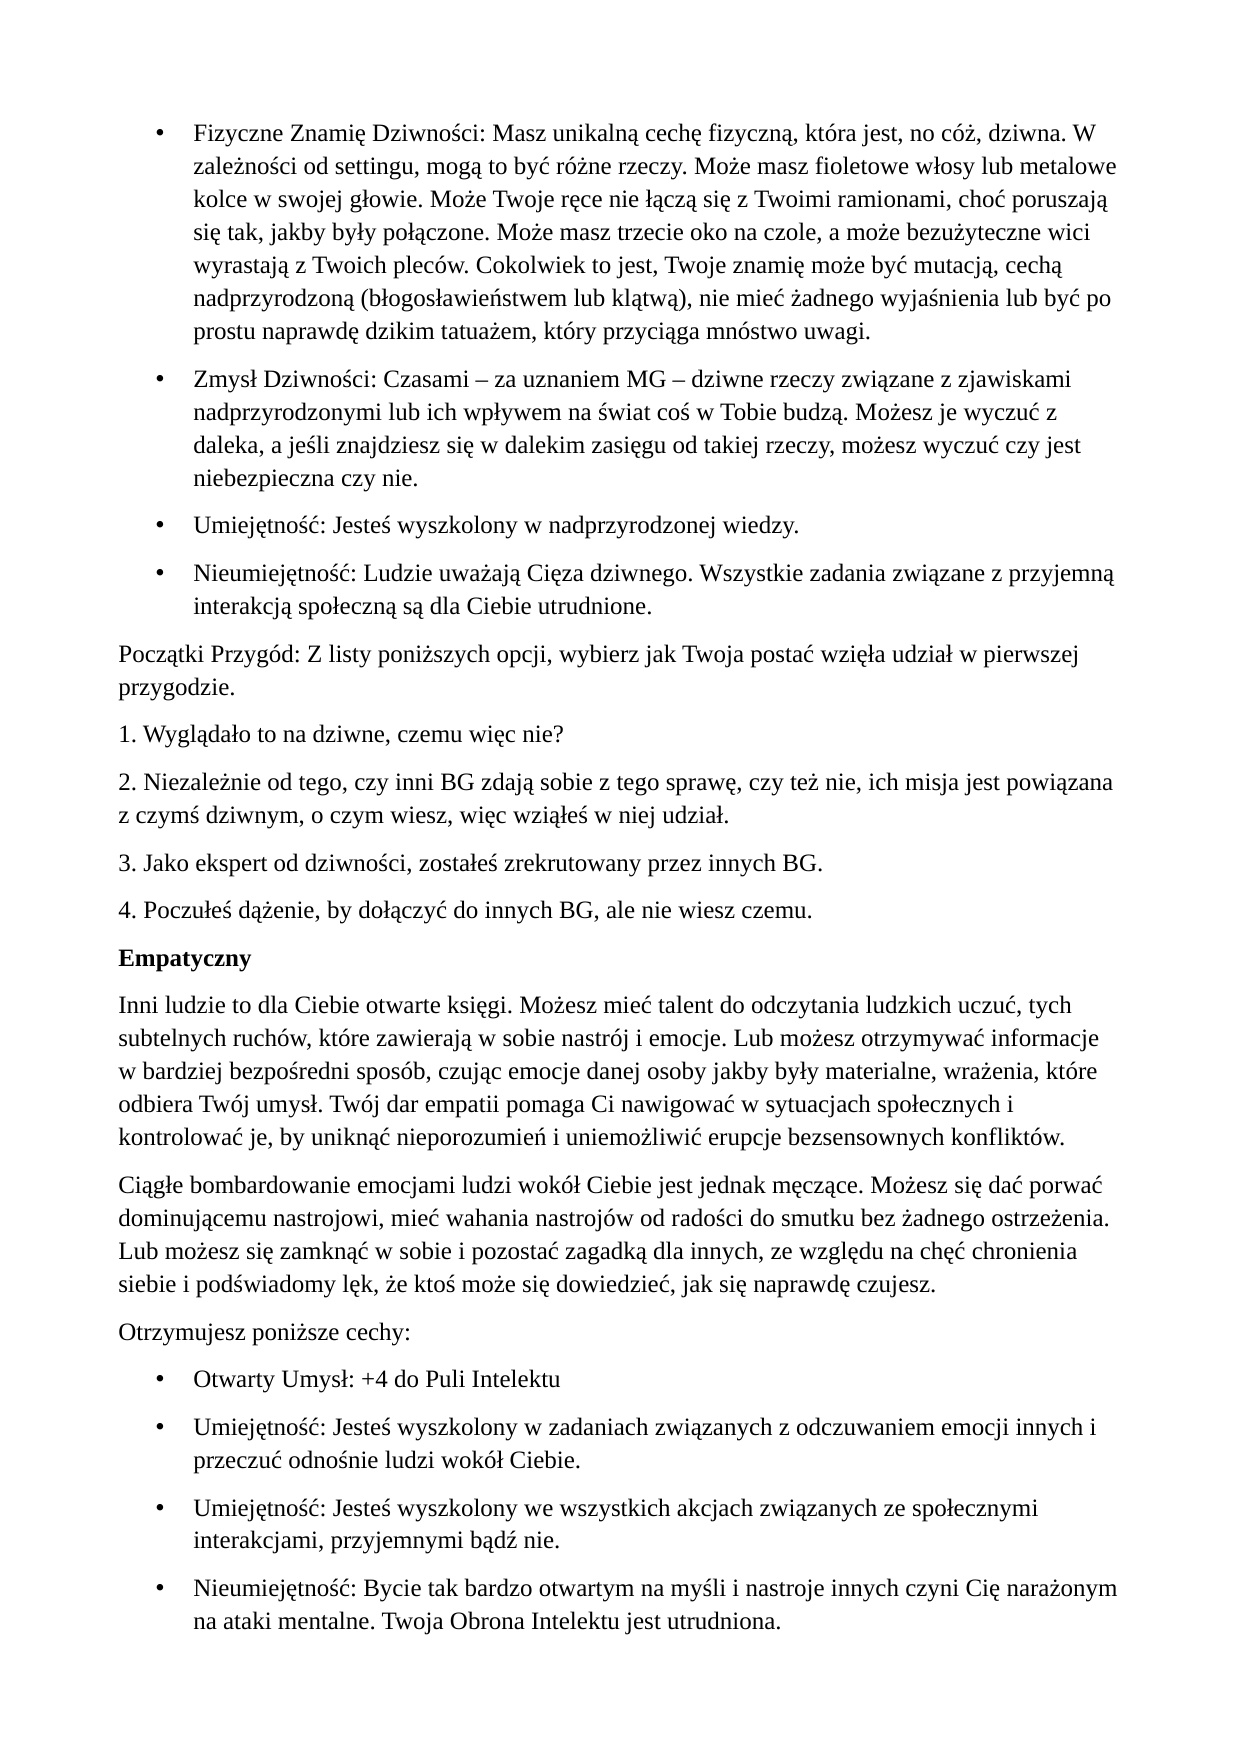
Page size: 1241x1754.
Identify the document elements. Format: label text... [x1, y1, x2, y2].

text 1. Wyglądało to na dziwne, czemu więc nie? [118, 719, 1122, 748]
list Umiejętność: Jesteś wyszkolony w nadprzyrodzonej wiedzy. [156, 511, 1122, 539]
text Empatyczny [118, 943, 1122, 972]
list Fizyczne Znamię Dziwności: Masz unikalną cechę fizyczną, która jest, no cóż, dziwna. W zależności od settingu, mogą to być różne rzeczy. Może masz fioletowe włosy lub metalowe kolce w swojej głowie. Może Twoje ręce nie łączą się z Twoimi ramionami, choć poruszają się tak, jakby były połączone. Może masz trzecie oko na czole, a może bezużyteczne wici wyrastają z Twoich pleców. Cokolwiek to jest, Twoje znamię może być mutacją, cechą nadprzyrodzoną (błogosławieństwem lub klątwą), nie mieć żadnego wyjaśnienia lub być po prostu naprawdę dzikim tatuażem, który przyciąga mnóstwo uwagi. [156, 118, 1122, 345]
text 4. Poczułeś dążenie, by dołączyć do innych BG, ale nie wiesz czemu. [118, 895, 1122, 924]
text Otrzymujesz poniższe cechy: [118, 1317, 1122, 1346]
list Zmysł Dziwności: Czasami – za uznaniem MG – dziwne rzeczy związane z zjawiskami nadprzyrodzonymi lub ich wpływem na świat coś w Tobie budzą. Możesz je wyczuć z daleka, a jeśli znajdziesz się w dalekim zasięgu od takiej rzeczy, możesz wyczuć czy jest niebezpieczna czy nie. [156, 364, 1122, 492]
list Otwarty Umysł: +4 do Puli Intelektu [156, 1364, 1122, 1393]
text 3. Jako ekspert od dziwności, zostałeś zrekrutowany przez innych BG. [118, 848, 1122, 876]
list Nieumiejętność: Ludzie uważają Cięza dziwnego. Wszystkie zadania związane z przyjemną interakcją społeczną są dla Ciebie utrudnione. [156, 558, 1122, 620]
text Początki Przygód: Z listy poniższych opcji, wybierz jak Twoja postać wzięła udział w pierwszej przygodzie. [118, 639, 1122, 701]
list Umiejętność: Jesteś wyszkolony w zadaniach związanych z odczuwaniem emocji innych i przeczuć odnośnie ludzi wokół Ciebie. [156, 1412, 1122, 1474]
list Nieumiejętność: Bycie tak bardzo otwartym na myśli i nastroje innych czyni Cię narażonym na ataki mentalne. Twoja Obrona Intelektu jest utrudniona. [156, 1573, 1122, 1635]
text Inni ludzie to dla Ciebie otwarte księgi. Możesz mieć talent do odczytania ludzkich uczuć, tych subtelnych ruchów, które zawierają w sobie nastrój i emocje. Lub możesz otrzymywać informacje w bardziej bezpośredni sposób, czując emocje danej osoby jakby były materialne, wrażenia, które odbiera Twój umysł. Twój dar empatii pomaga Ci nawigować w sytuacjach społecznych i kontrolować je, by uniknąć nieporozumień i uniemożliwić erupcje bezsensownych konfliktów. [118, 990, 1122, 1151]
text 2. Niezależnie od tego, czy inni BG zdają sobie z tego sprawę, czy też nie, ich misja jest powiązana z czymś dziwnym, o czym wiesz, więc wziąłeś w niej udział. [118, 767, 1122, 829]
list Umiejętność: Jesteś wyszkolony we wszystkich akcjach związanych ze społecznymi interakcjami, przyjemnymi bądź nie. [156, 1493, 1122, 1554]
text Ciągłe bombardowanie emocjami ludzi wokół Ciebie jest jednak męczące. Możesz się dać porwać dominującemu nastrojowi, mieć wahania nastrojów od radości do smutku bez żadnego ostrzeżenia. Lub możesz się zamknąć w sobie i pozostać zagadką dla innych, ze względu na chęć chronienia siebie i podświadomy lęk, że ktoś może się dowiedzieć, jak się naprawdę czujesz. [118, 1170, 1122, 1298]
